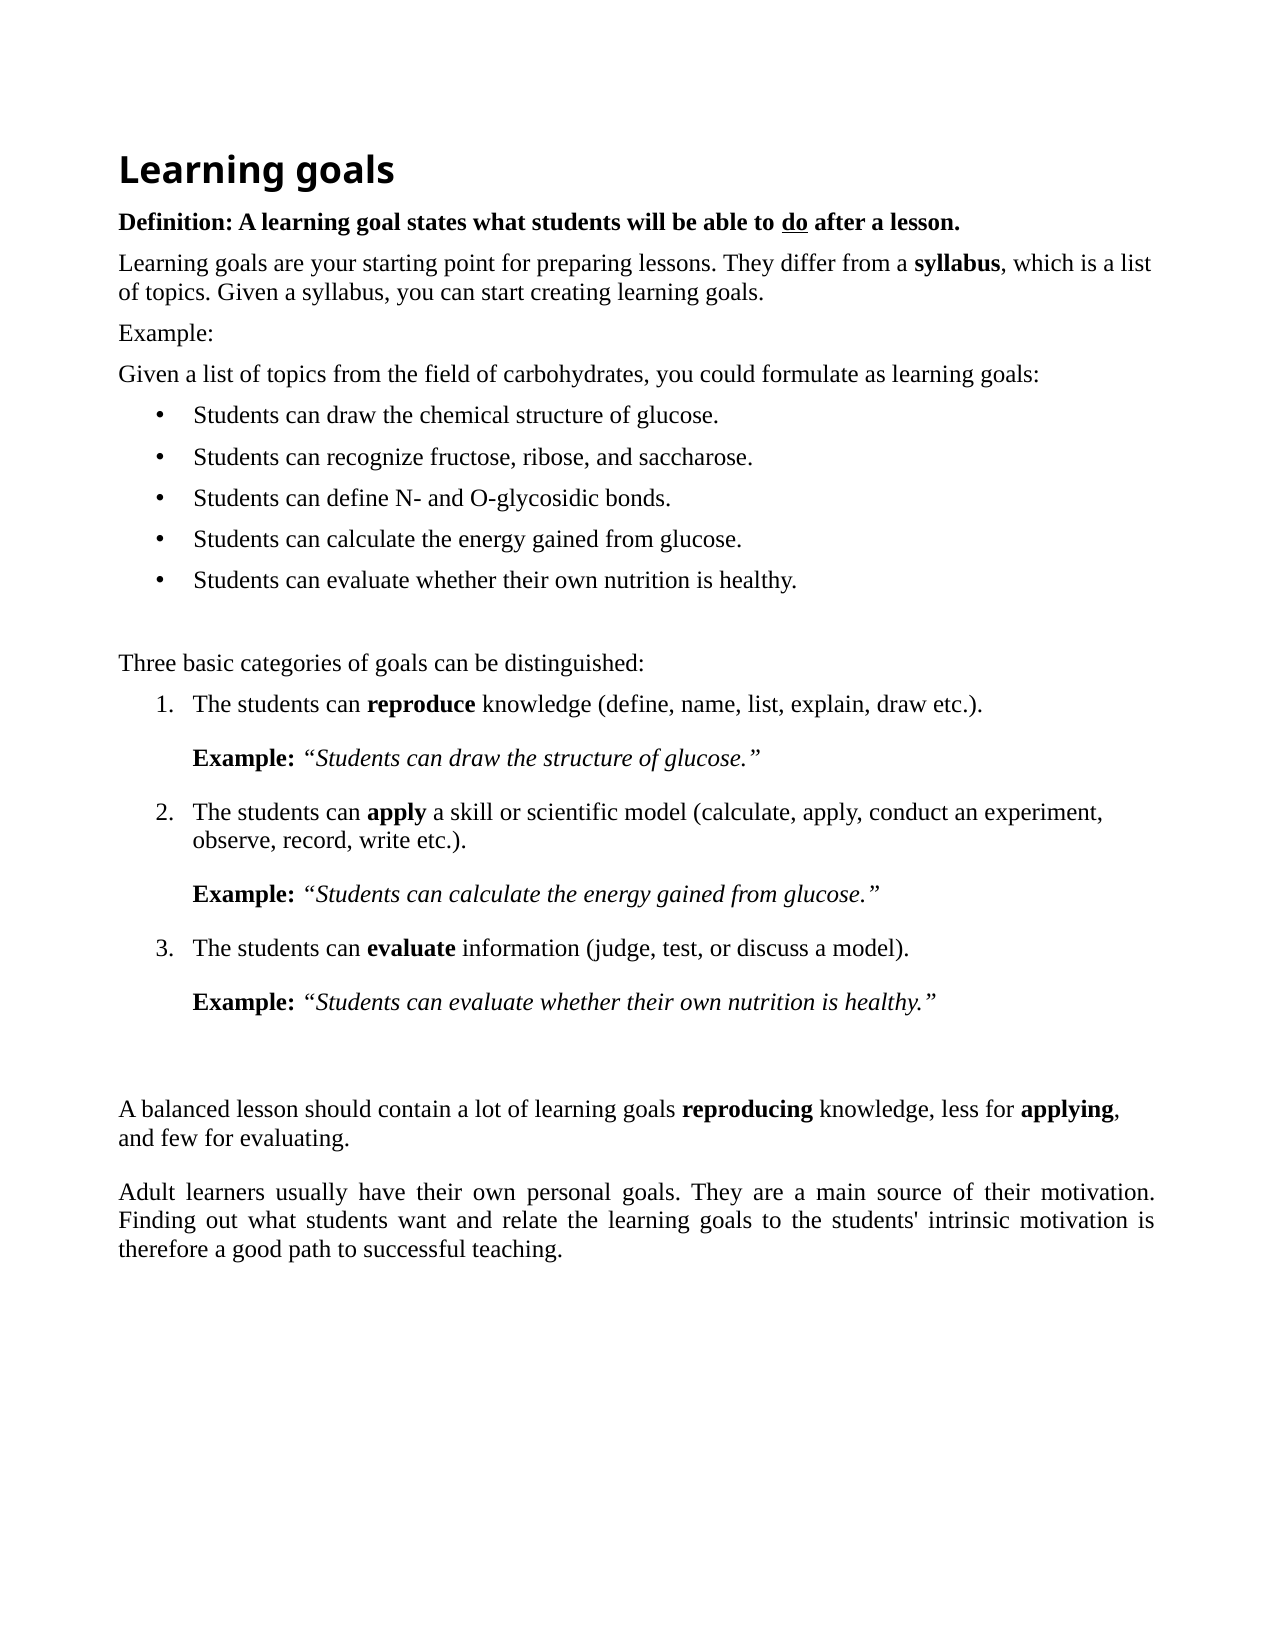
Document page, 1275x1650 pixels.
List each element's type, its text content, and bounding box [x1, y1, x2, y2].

text Given a list of topics from the field of carbohydrates, you could formulate as learning goals: [118, 359, 1157, 388]
list Example: “Students can calculate the energy gained from glucose.” [155, 879, 1157, 908]
list Students can recognize fructose, ribose, and saccharose. [156, 442, 1157, 470]
list The students can reproduce knowledge (define, name, list, explain, draw etc.). [155, 689, 1157, 718]
text Learning goals are your starting point for preparing lessons. They differ from a syllabus, which is a list of topics. Given a syllabus, you can start creating learning goals. [118, 248, 1157, 305]
list Students can calculate the energy gained from glucose. [156, 524, 1157, 553]
list Example: “Students can evaluate whether their own nutrition is healthy.” [155, 987, 1157, 1015]
text Adult learners usually have their own personal goals. They are a main source of their motivation. Finding out what students want and relate the learning goals to the students' intrinsic motivation is therefore a good path to successful teaching. [118, 1177, 1157, 1263]
text A balanced lesson should contain a lot of learning goals reproducing knowledge, less for applying, and few for evaluating. [118, 1094, 1157, 1152]
list Example: “Students can draw the structure of glucose.” [155, 743, 1157, 772]
list Students can draw the chemical structure of glucose. [156, 400, 1157, 429]
text Example: [118, 318, 1157, 347]
text Three basic categories of goals can be distinguished: [118, 648, 1157, 677]
list The students can evaluate information (judge, test, or discuss a model). [155, 933, 1157, 962]
list The students can apply a skill or scientific model (calculate, apply, conduct an experiment, observe, record, write etc.). [155, 797, 1157, 854]
text Definition: A learning goal states what students will be able to do after a lesson. [118, 207, 1157, 235]
subtitle Learning goals [118, 143, 1157, 194]
list Students can define N- and O-glycosidic bonds. [156, 483, 1157, 512]
list Students can evaluate whether their own nutrition is healthy. [156, 565, 1157, 594]
